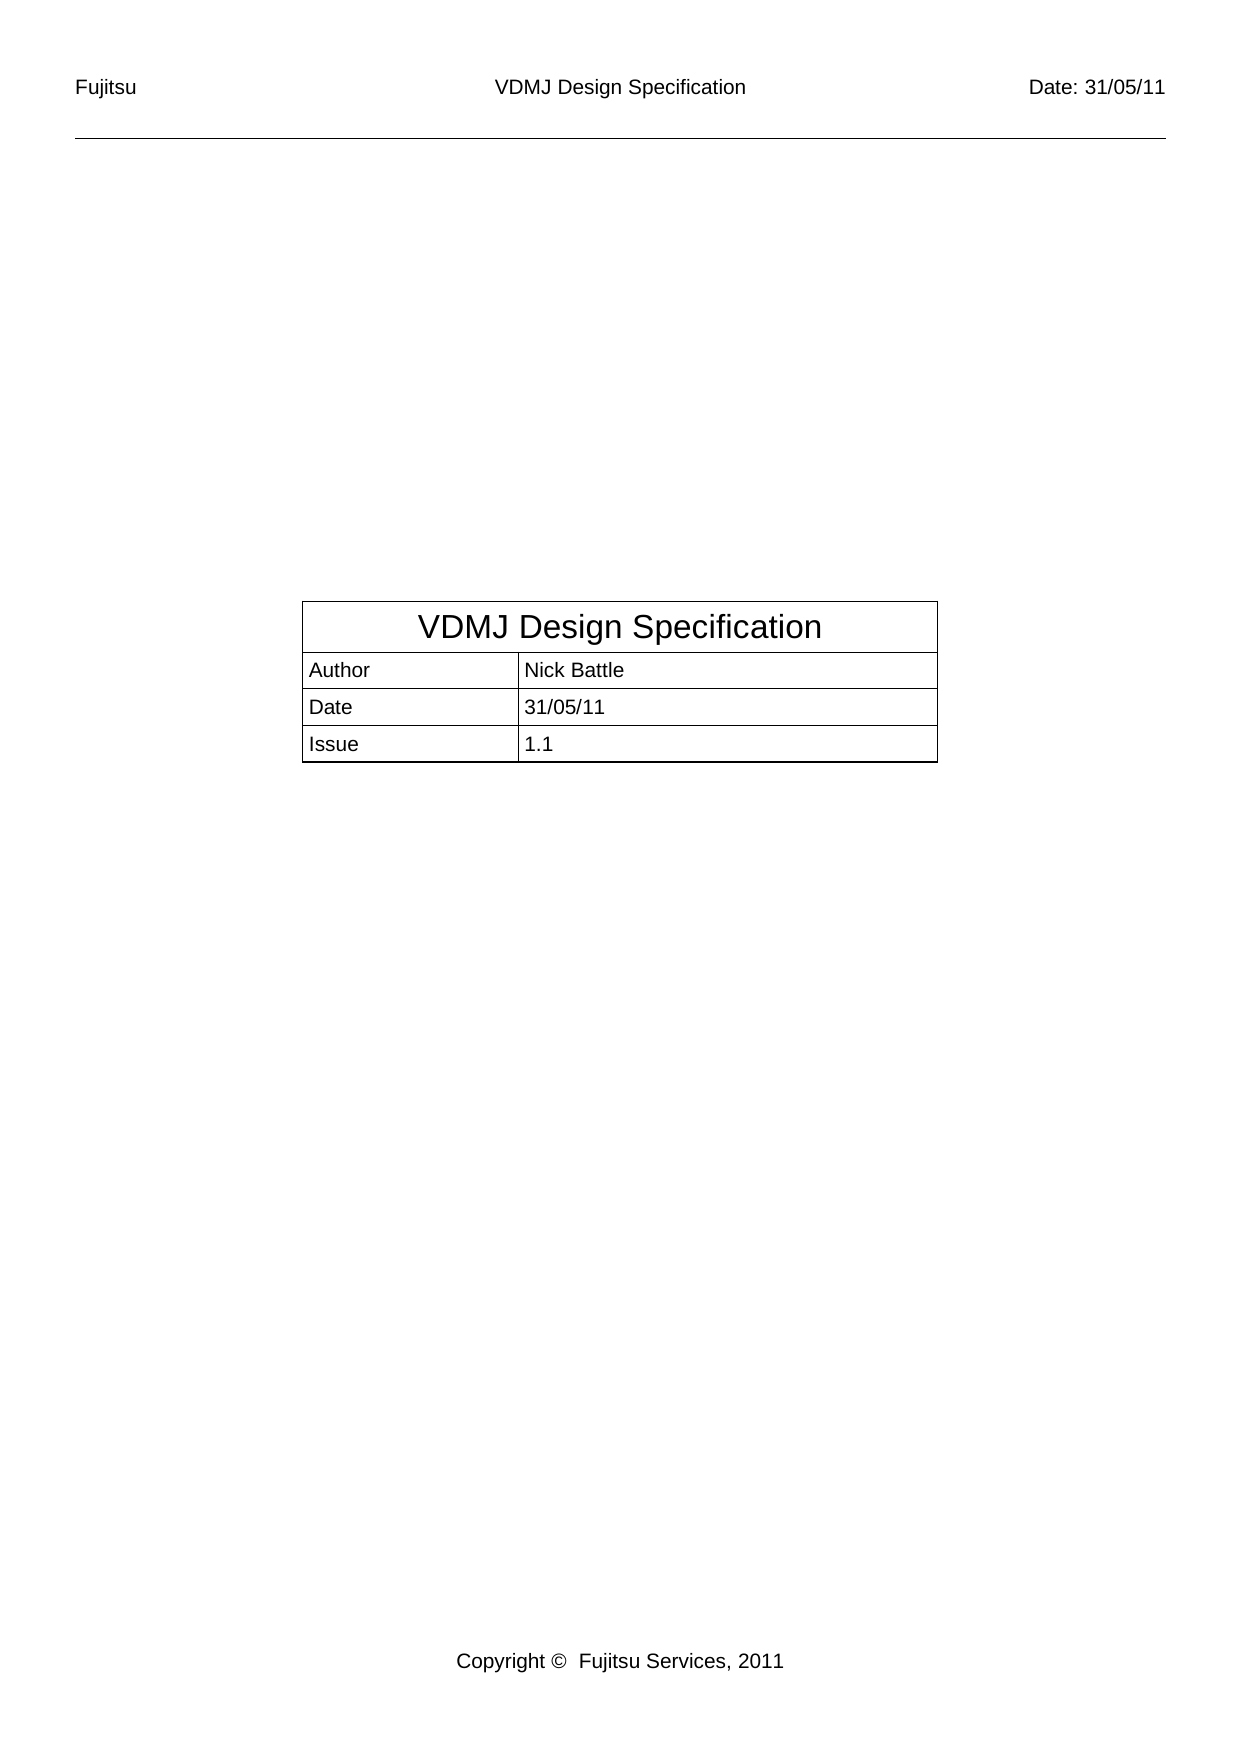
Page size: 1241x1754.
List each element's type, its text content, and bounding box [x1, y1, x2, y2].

table_cell Nick Battle [519, 653, 937, 688]
table_header VDMJ Design Specification [303, 602, 937, 652]
table_cell Issue [303, 726, 518, 761]
table_cell 31/05/11 [519, 689, 937, 725]
table_cell Date [303, 689, 518, 725]
table_cell Author [303, 653, 518, 688]
table_cell 1.1 [519, 726, 937, 761]
